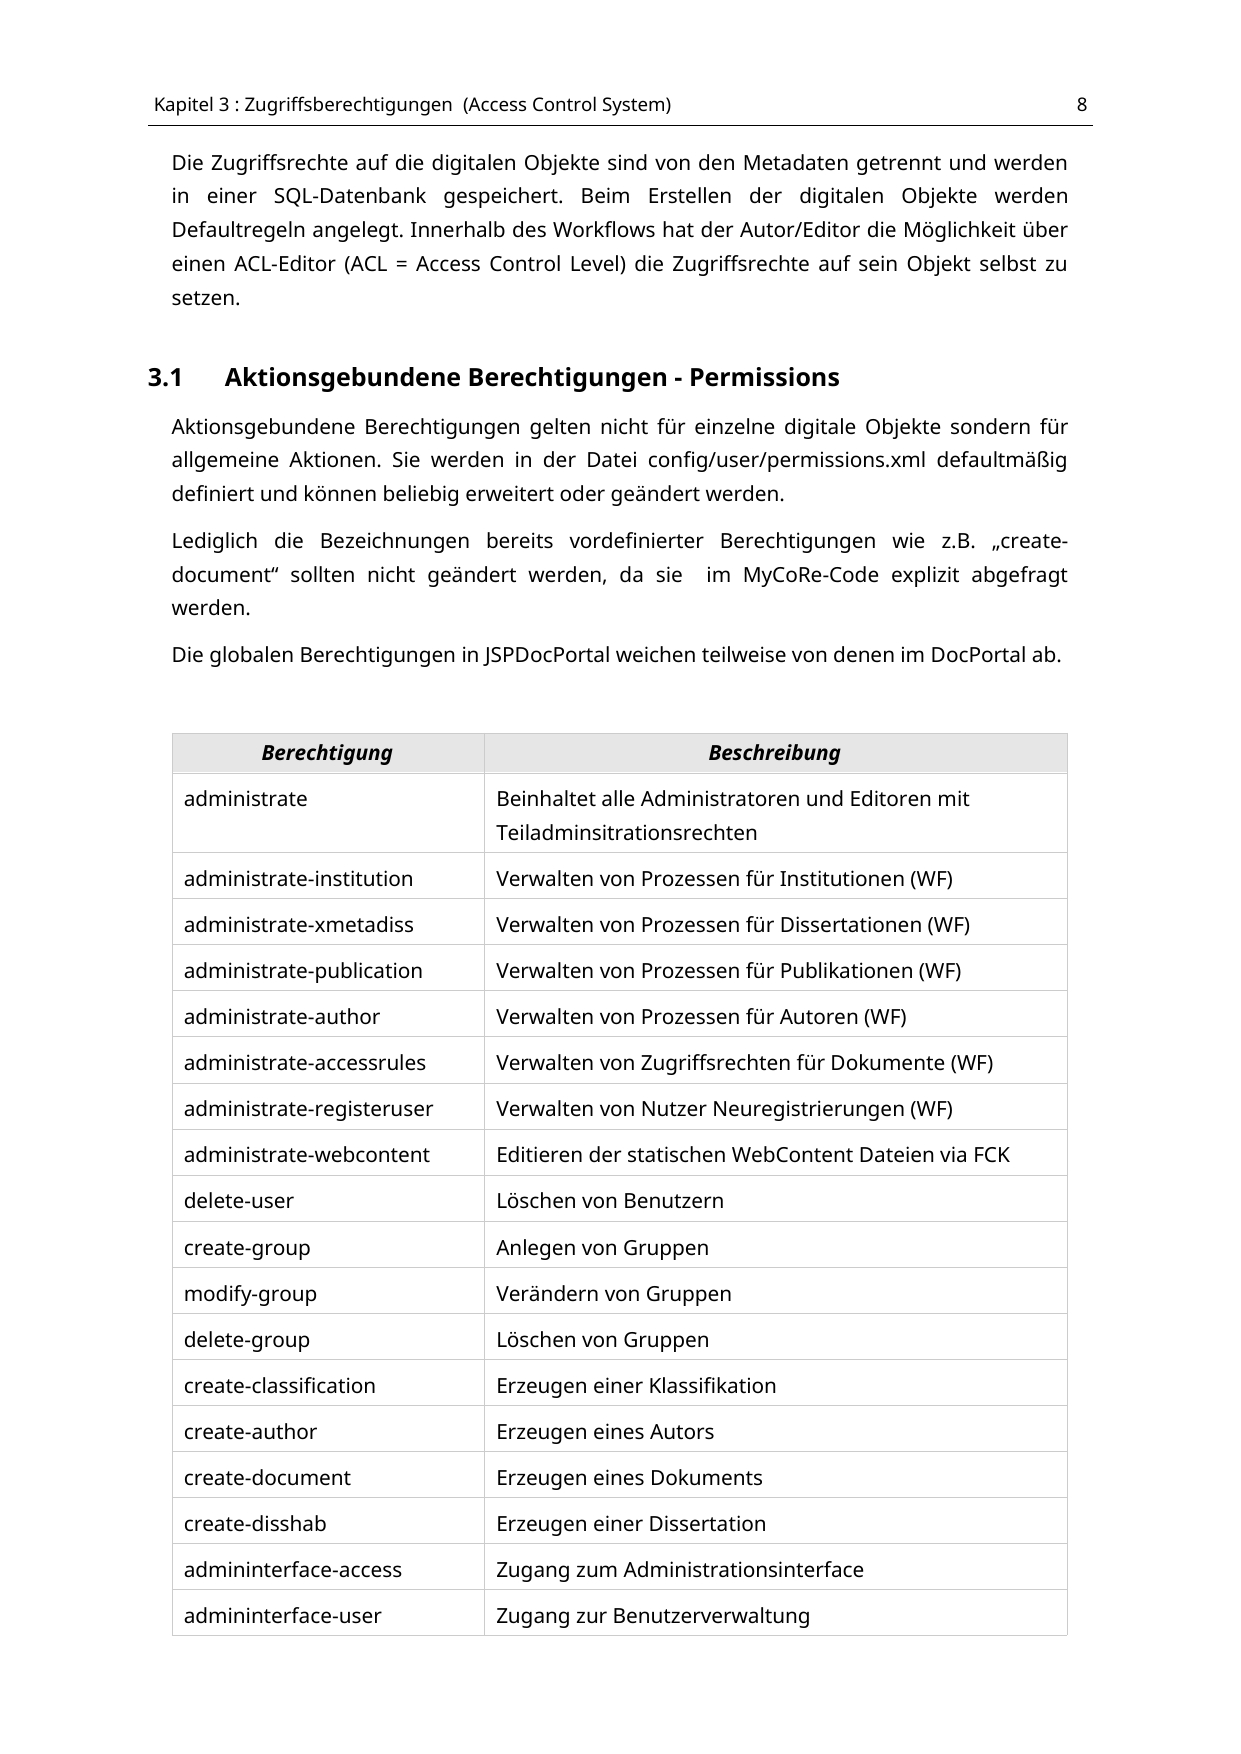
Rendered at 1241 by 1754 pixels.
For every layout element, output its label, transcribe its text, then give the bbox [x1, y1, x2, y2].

table_cell Beinhaltet alle Administratoren und Editoren mit Teiladminsitrationsrechten [485, 774, 1067, 852]
text Lediglich die Bezeichnungen bereits vordefinierter Berechtigungen wie z.B. „create-document“ sollten nicht geändert werden, da sie im MyCoRe-Code explizit abgefragt werden. [171, 526, 1069, 622]
table_cell administrate-xmetadiss [173, 899, 484, 944]
table_cell Verändern von Gruppen [485, 1268, 1067, 1313]
table_cell create-group [173, 1222, 484, 1267]
table_cell create-classification [173, 1360, 484, 1405]
table_cell Anlegen von Gruppen [485, 1222, 1067, 1267]
table_cell Verwalten von Prozessen für Institutionen (WF) [485, 853, 1067, 898]
table_cell Erzeugen einer Dissertation [485, 1498, 1067, 1543]
table_cell Verwalten von Nutzer Neuregistrierungen (WF) [485, 1084, 1067, 1128]
table_cell Verwalten von Prozessen für Publikationen (WF) [485, 945, 1067, 990]
table_header Berechtigung [173, 734, 484, 772]
table_cell administrate-publication [173, 945, 484, 990]
table_cell Erzeugen einer Klassifikation [485, 1360, 1067, 1405]
table_cell admininterface-access [173, 1544, 484, 1589]
table_header Beschreibung [485, 734, 1067, 772]
table_cell Löschen von Gruppen [485, 1314, 1067, 1359]
subtitle Aktionsgebundene Berechtigungen - Permissions [148, 359, 1092, 393]
table_cell Editieren der statischen WebContent Dateien via FCK [485, 1130, 1067, 1174]
table_cell administrate-webcontent [173, 1130, 484, 1174]
table_cell delete-group [173, 1314, 484, 1359]
text Aktionsgebundene Berechtigungen gelten nicht für einzelne digitale Objekte sondern für allgemeine Aktionen. Sie werden in der Datei config/user/permissions.xml defaultmäßig definiert und können beliebig erweitert oder geändert werden. [171, 412, 1069, 508]
table_cell administrate-author [173, 991, 484, 1036]
table_cell modify-group [173, 1268, 484, 1313]
table_cell administrate-institution [173, 853, 484, 898]
text Die globalen Berechtigungen in JSPDocPortal weichen teilweise von denen im DocPortal ab. [171, 640, 1069, 668]
table_cell Verwalten von Zugriffsrechten für Dokumente (WF) [485, 1037, 1067, 1082]
text Die Zugriffsrechte auf die digitalen Objekte sind von den Metadaten getrennt und werden in einer SQL-Datenbank gespeichert. Beim Erstellen der digitalen Objekte werden Defaultregeln angelegt. Innerhalb des Workflows hat der Autor/Editor die Möglichkeit über einen ACL-Editor (ACL = Access Control Level) die Zugriffsrechte auf sein Objekt selbst zu setzen. [171, 148, 1069, 311]
table_cell Erzeugen eines Autors [485, 1406, 1067, 1451]
table_cell administrate [173, 774, 484, 852]
table_cell Zugang zum Administrationsinterface [485, 1544, 1067, 1589]
table_cell delete-user [173, 1176, 484, 1221]
table_cell Zugang zur Benutzerverwaltung [485, 1590, 1067, 1635]
table_cell Erzeugen eines Dokuments [485, 1452, 1067, 1497]
table_cell Verwalten von Prozessen für Autoren (WF) [485, 991, 1067, 1036]
table_cell create-disshab [173, 1498, 484, 1543]
table_cell create-author [173, 1406, 484, 1451]
table_cell Löschen von Benutzern [485, 1176, 1067, 1221]
table_cell Verwalten von Prozessen für Dissertationen (WF) [485, 899, 1067, 944]
table_cell administrate-registeruser [173, 1084, 484, 1128]
table_cell create-document [173, 1452, 484, 1497]
table_cell administrate-accessrules [173, 1037, 484, 1082]
table_cell admininterface-user [173, 1590, 484, 1635]
